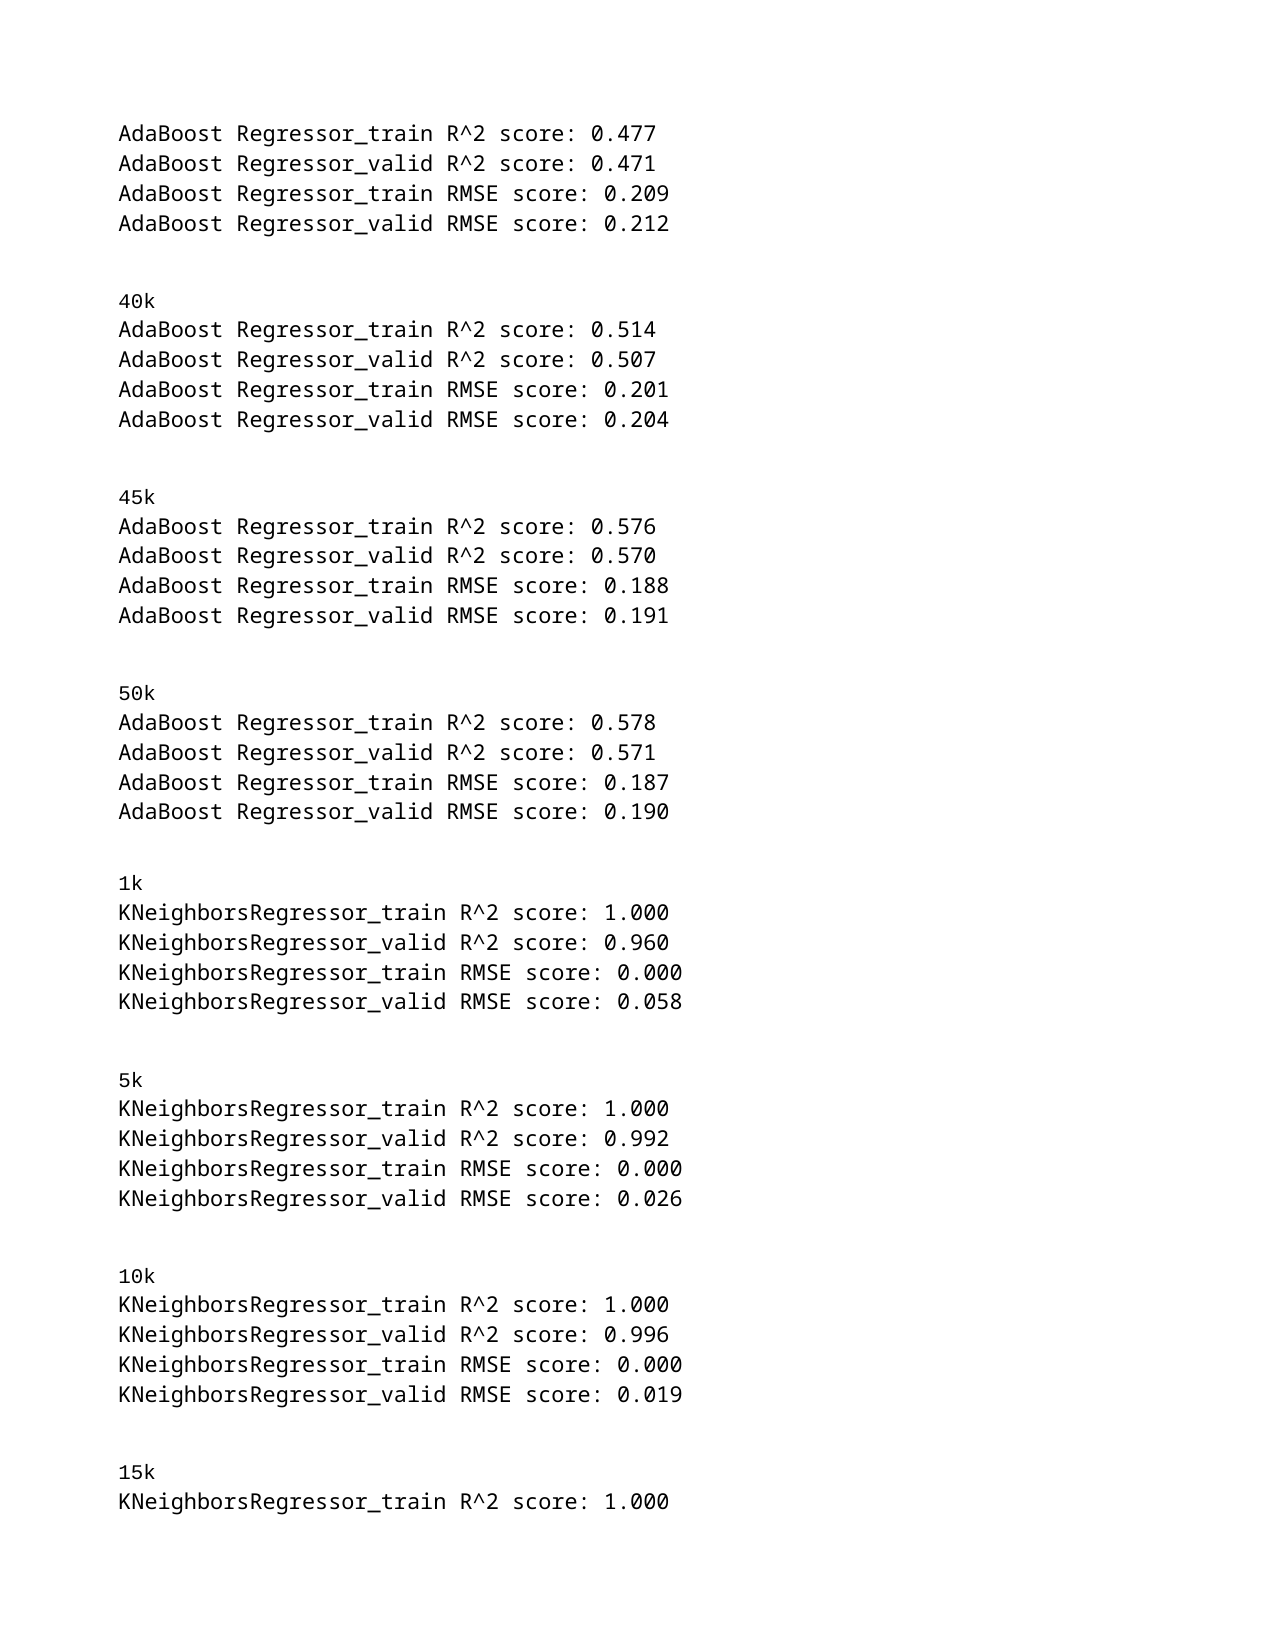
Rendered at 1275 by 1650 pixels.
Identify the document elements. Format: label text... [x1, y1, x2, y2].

text 10k [118, 1266, 1157, 1289]
text KNeighborsRegressor_valid RMSE score: 0.058 [118, 986, 1157, 1016]
text AdaBoost Regressor_train RMSE score: 0.201 [118, 374, 1157, 404]
text KNeighborsRegressor_train R^2 score: 1.000 [118, 897, 1157, 927]
text 40k [118, 291, 1157, 314]
text KNeighborsRegressor_valid RMSE score: 0.026 [118, 1183, 1157, 1212]
text AdaBoost Regressor_train R^2 score: 0.514 [118, 314, 1157, 344]
text AdaBoost Regressor_valid RMSE score: 0.191 [118, 600, 1157, 630]
text KNeighborsRegressor_valid RMSE score: 0.019 [118, 1379, 1157, 1409]
text KNeighborsRegressor_train RMSE score: 0.000 [118, 957, 1157, 986]
text AdaBoost Regressor_valid R^2 score: 0.471 [118, 148, 1157, 178]
text KNeighborsRegressor_train R^2 score: 1.000 [118, 1093, 1157, 1123]
text KNeighborsRegressor_valid R^2 score: 0.992 [118, 1123, 1157, 1153]
text AdaBoost Regressor_train RMSE score: 0.209 [118, 178, 1157, 207]
text KNeighborsRegressor_train RMSE score: 0.000 [118, 1349, 1157, 1379]
text 45k [118, 487, 1157, 511]
text AdaBoost Regressor_valid R^2 score: 0.570 [118, 540, 1157, 570]
text AdaBoost Regressor_train R^2 score: 0.576 [118, 511, 1157, 540]
text KNeighborsRegressor_train RMSE score: 0.000 [118, 1153, 1157, 1183]
text AdaBoost Regressor_valid RMSE score: 0.204 [118, 404, 1157, 433]
text AdaBoost Regressor_valid RMSE score: 0.190 [118, 796, 1157, 826]
text AdaBoost Regressor_train RMSE score: 0.187 [118, 766, 1157, 796]
text AdaBoost Regressor_valid R^2 score: 0.507 [118, 344, 1157, 374]
text AdaBoost Regressor_train RMSE score: 0.188 [118, 570, 1157, 600]
text AdaBoost Regressor_valid R^2 score: 0.571 [118, 737, 1157, 766]
text KNeighborsRegressor_train R^2 score: 1.000 [118, 1289, 1157, 1319]
text AdaBoost Regressor_train R^2 score: 0.578 [118, 707, 1157, 737]
text AdaBoost Regressor_train R^2 score: 0.477 [118, 118, 1157, 148]
text KNeighborsRegressor_valid R^2 score: 0.960 [118, 927, 1157, 957]
text 50k [118, 683, 1157, 707]
text KNeighborsRegressor_train R^2 score: 1.000 [118, 1486, 1157, 1516]
text KNeighborsRegressor_valid R^2 score: 0.996 [118, 1319, 1157, 1349]
text 15k [118, 1462, 1157, 1486]
text AdaBoost Regressor_valid RMSE score: 0.212 [118, 207, 1157, 237]
text 5k [118, 1069, 1157, 1093]
text 1k [118, 873, 1157, 897]
